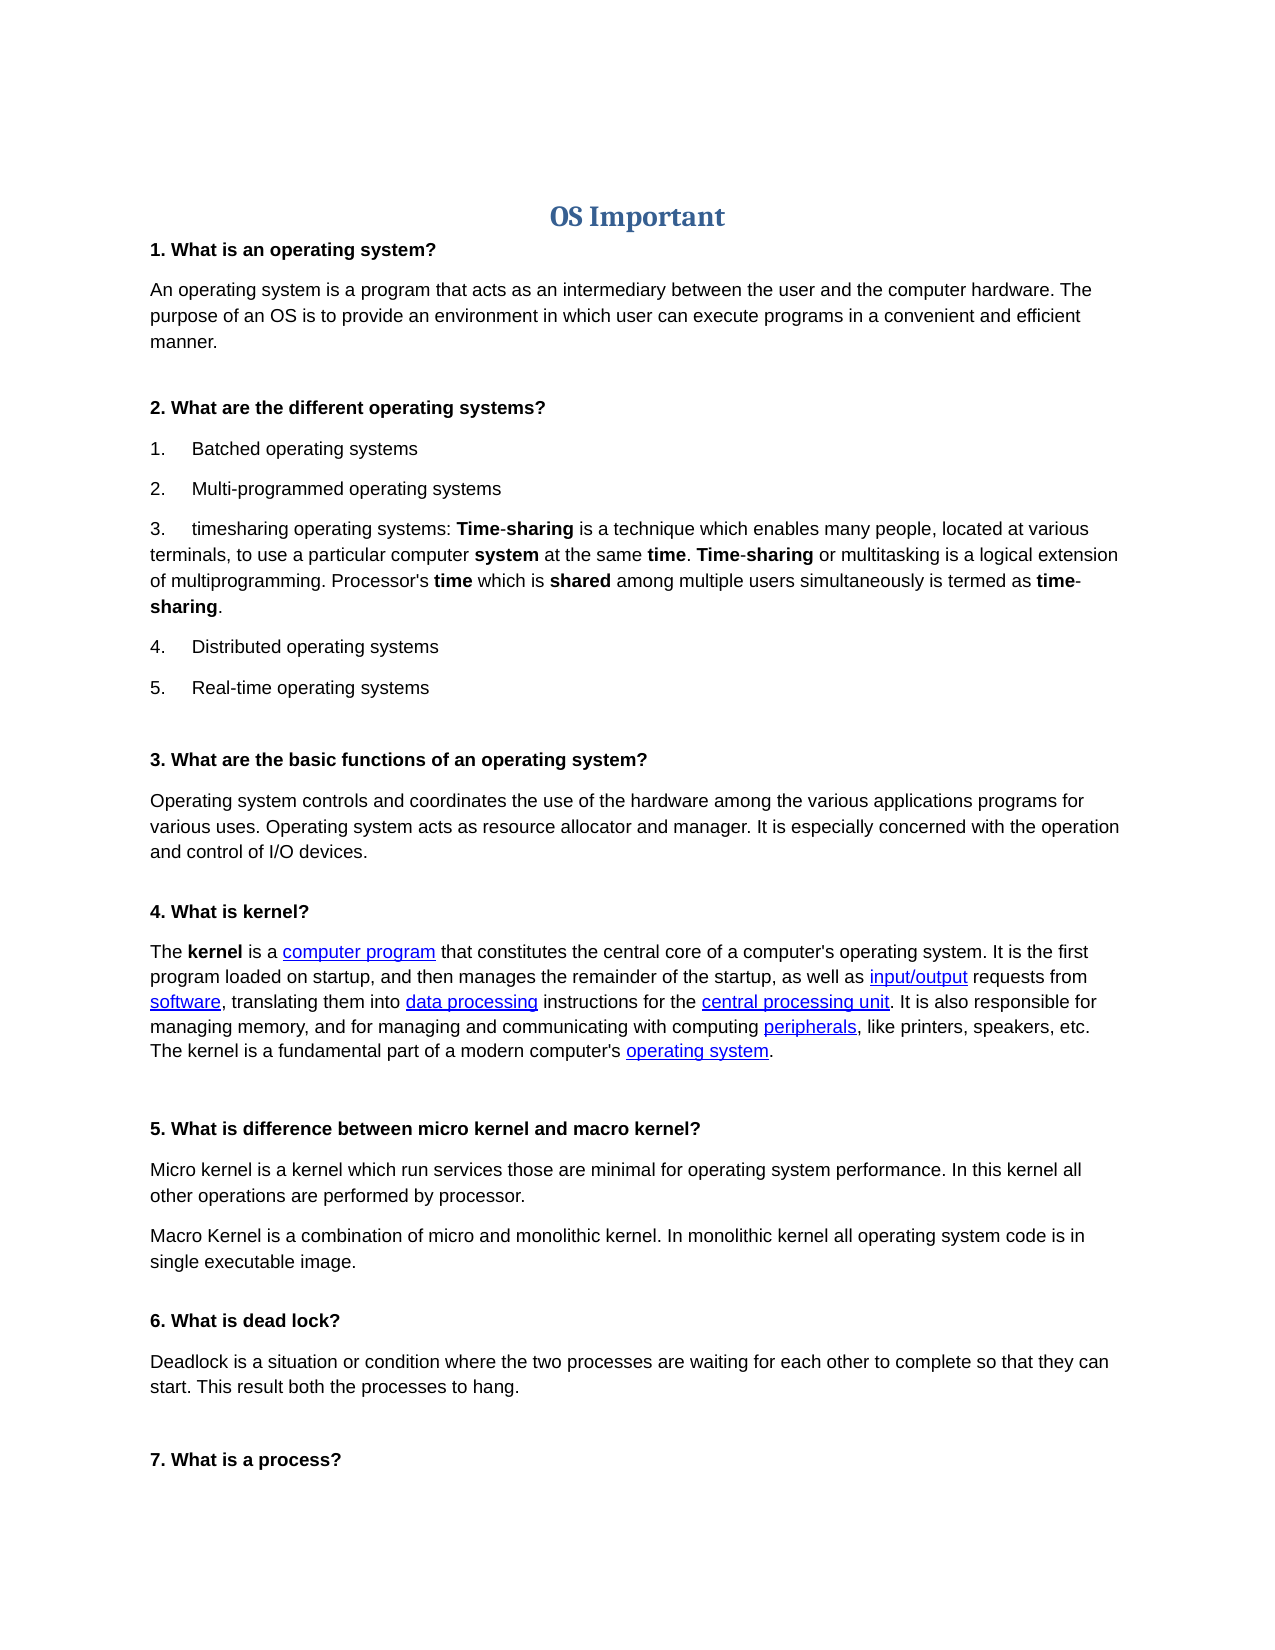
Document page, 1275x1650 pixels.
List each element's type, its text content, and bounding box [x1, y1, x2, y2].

text Operating system controls and coordinates the use of the hardware among the various applications programs for various uses. Operating system acts as resource allocator and manager. It is especially concerned with the operation and control of I/O devices. 4. What is kernel? [150, 789, 1125, 922]
text 1. What is an operating system? [150, 238, 1125, 260]
text 2. Multi-programmed operating systems [150, 478, 1125, 499]
text 7. What is a process? [150, 1417, 1125, 1471]
text An operating system is a program that acts as an intermediary between the user and the computer hardware. The purpose of an OS is to provide an environment in which user can execute programs in a convenient and efficient manner. [150, 279, 1125, 378]
text 5. What is difference between micro kernel and macro kernel? [150, 1086, 1125, 1140]
text 3. timesharing operating systems: Time-sharing is a technique which enables many people, located at various terminals, to use a particular computer system at the same time. Time-sharing or multitasking is a logical extension of multiprogramming. Processor's time which is shared among multiple users simultaneously is termed as time-sharing. [150, 518, 1125, 617]
text 5. Real-time operating systems [150, 676, 1125, 698]
text 3. What are the basic functions of an operating system? [150, 717, 1125, 771]
text Deadlock is a situation or condition where the two processes are waiting for each other to complete so that they can start. This result both the processes to hang. [150, 1350, 1125, 1398]
text Macro Kernel is a combination of micro and monolithic kernel. In monolithic kernel all operating system code is in single executable image. 6. What is dead lock? [150, 1225, 1125, 1332]
subtitle OS Important [150, 200, 1125, 233]
text 2. What are the different operating systems? [150, 397, 1125, 418]
text 1. Batched operating systems [150, 437, 1125, 459]
text 4. Distributed operating systems [150, 636, 1125, 658]
text The kernel is a computer program that constitutes the central core of a computer's operating system. It is the first program loaded on startup, and then manages the remainder of the startup, as well as input/output requests from software, translating them into data processing instructions for the central processing unit. It is also responsible for managing memory, and for managing and communicating with computing peripherals, like printers, speakers, etc. The kernel is a fundamental part of a modern computer's operating system. [150, 941, 1125, 1062]
text Micro kernel is a kernel which run services those are minimal for operating system performance. In this kernel all other operations are performed by processor. [150, 1158, 1125, 1206]
